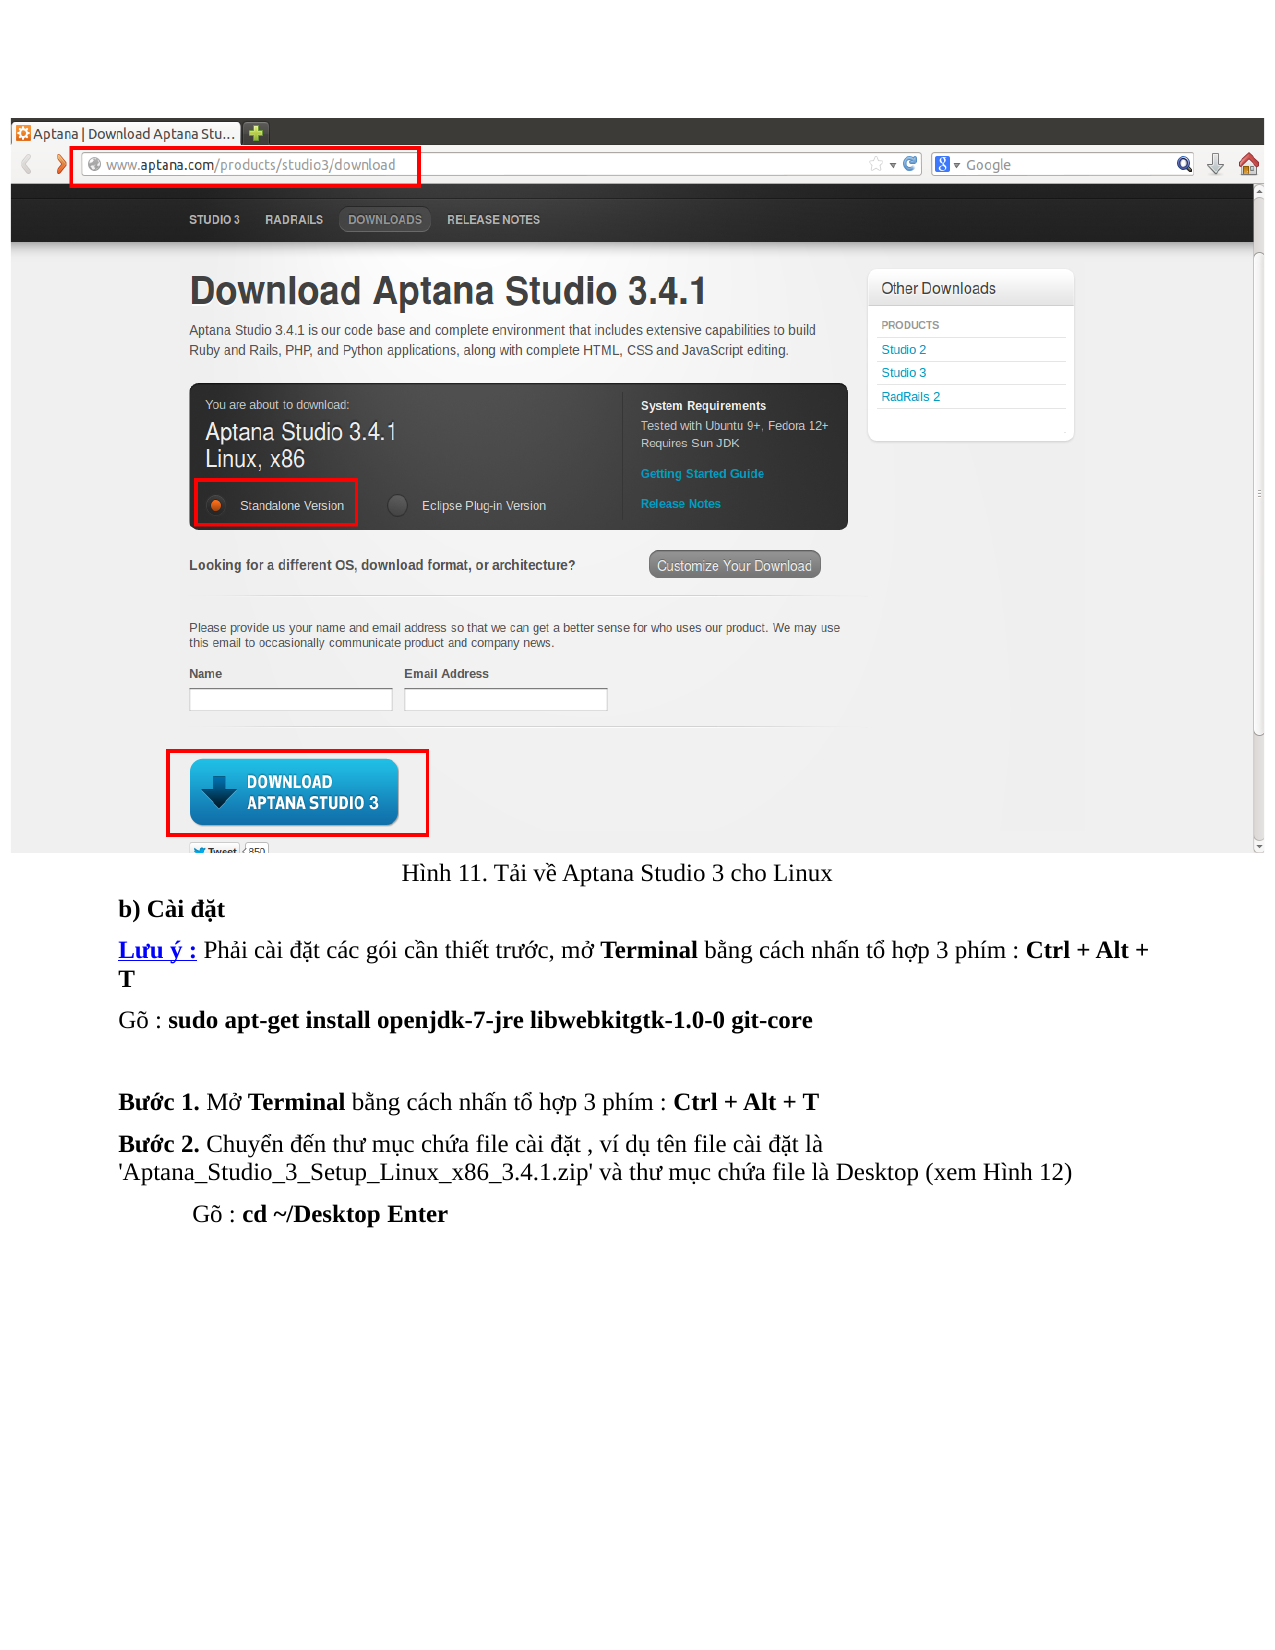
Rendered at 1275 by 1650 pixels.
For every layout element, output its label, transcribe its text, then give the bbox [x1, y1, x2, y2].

text Gõ : cd ~/Desktop Enter [118, 1199, 1157, 1227]
text Bước 2. Chuyển đến thư mục chứa file cài đặt , ví dụ tên file cài đặt là 'Aptana_Studio_3_Setup_Linux_x86_3.4.1.zip' và thư mục chứa file là Desktop (xem Hình 12) [118, 1129, 1157, 1186]
text b) Cài đặt [118, 894, 1157, 922]
text Gõ : sudo apt-get install openjdk-7-jre libwebkitgtk-1.0-0 git-core [118, 1005, 1157, 1034]
text Lưu ý : Phải cài đặt các gói cần thiết trước, mở Terminal bằng cách nhấn tổ hợp 3 phím : Ctrl + Alt + T [118, 935, 1157, 992]
picture [10, 118, 1265, 853]
text Bước 1. Mở Terminal bằng cách nhấn tổ hợp 3 phím : Ctrl + Alt + T [118, 1087, 1157, 1116]
